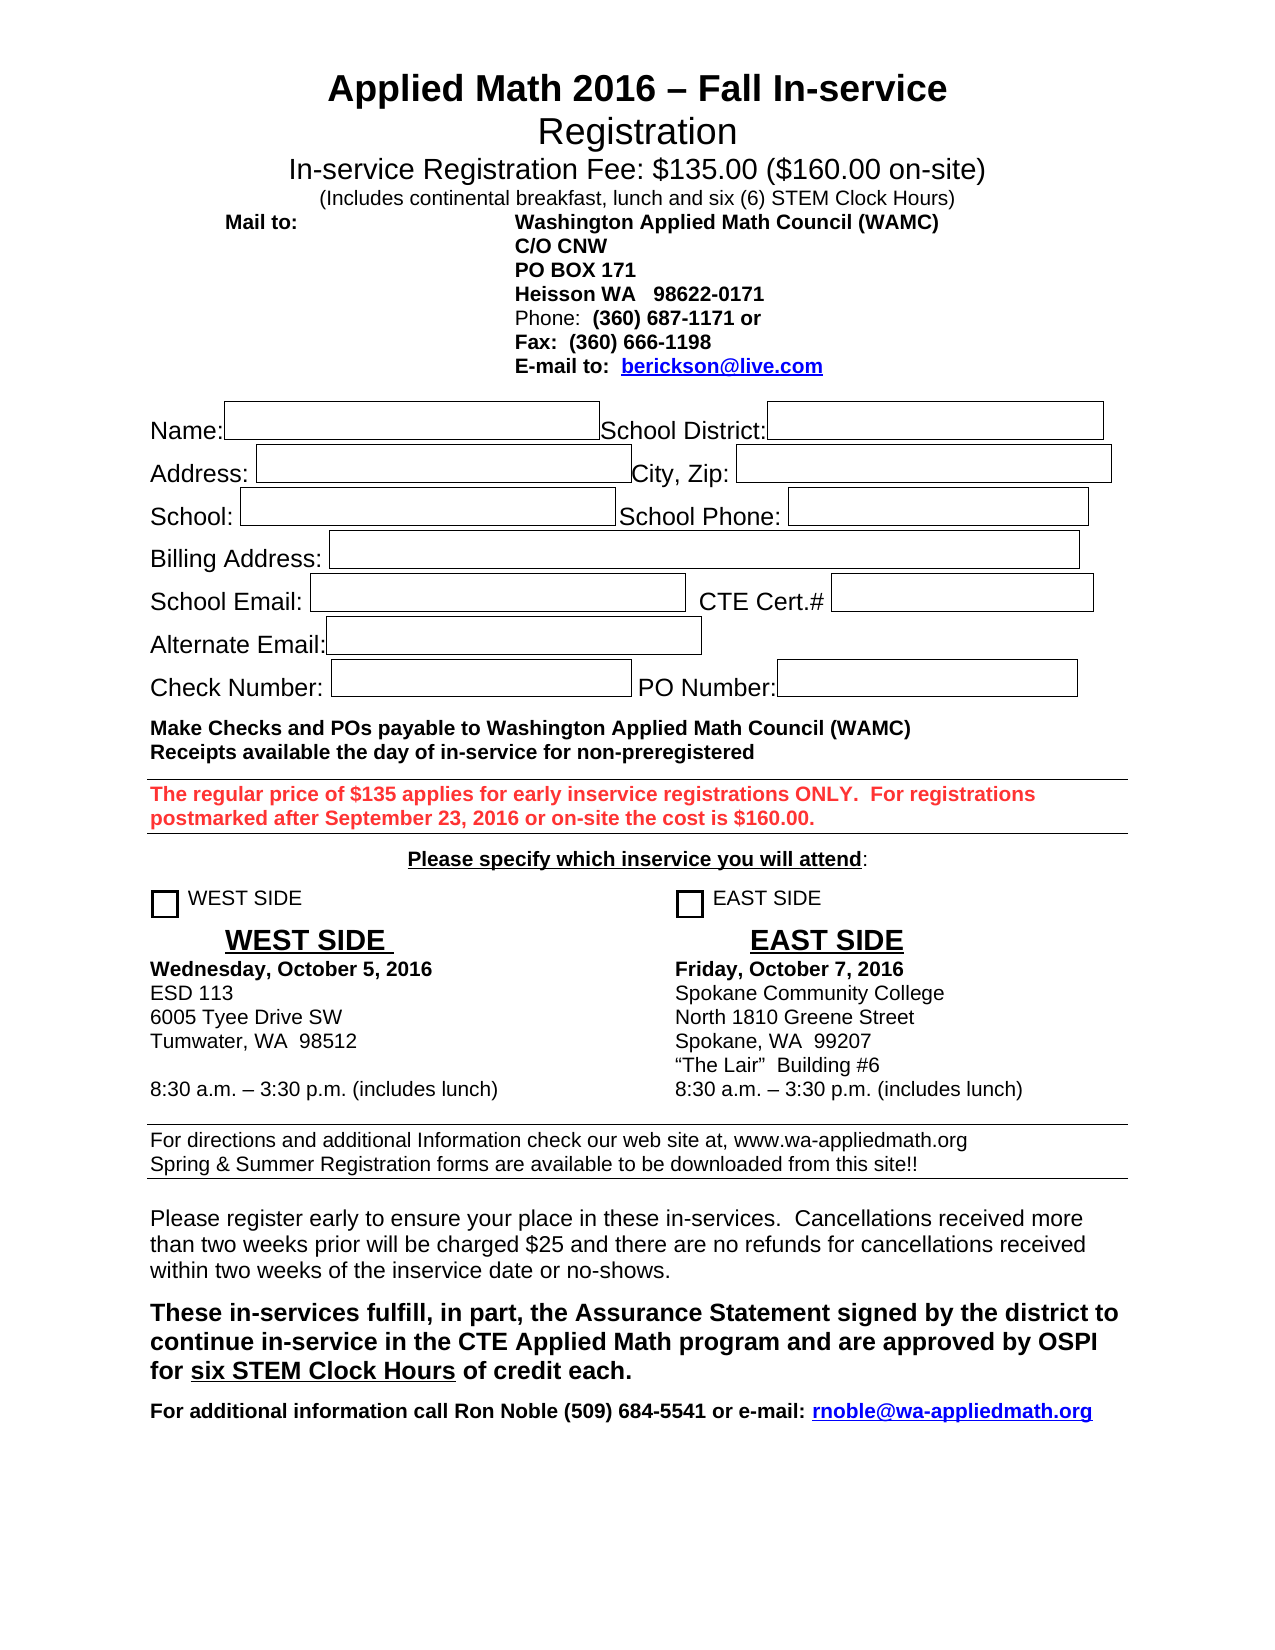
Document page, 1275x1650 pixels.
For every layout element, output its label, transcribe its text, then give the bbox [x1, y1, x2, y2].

text ESD 113 Spokane Community College [150, 981, 1125, 1004]
text Mail to: Washington Applied Math Council (WAMC) [150, 210, 1125, 234]
text Check Number: PO Number: [150, 659, 1125, 702]
text Billing Address: [150, 530, 1125, 573]
text 8:30 a.m. – 3:30 p.m. (includes lunch) 8:30 a.m. – 3:30 p.m. (includes lunch) [150, 1076, 1125, 1100]
text Phone: (360) 687-1171 or [150, 306, 1125, 329]
text Heisson WA 98622-0171 [150, 282, 1125, 306]
text Wednesday, October 5, 2016 Friday, October 7, 2016 [150, 957, 1125, 981]
text Please register early to ensure your place in these in-services. Cancellations received more than two weeks prior will be charged $25 and there are no refunds for cancellations received within two weeks of the inservice date or no-shows. [150, 1205, 1125, 1284]
subtitle Registration [150, 109, 1125, 152]
text Make Checks and POs payable to Washington Applied Math Council (WAMC) [150, 716, 1125, 740]
text EAST SIDE [713, 885, 1125, 923]
text School: School Phone: [150, 487, 1125, 530]
text These in-services fulfill, in part, the Assurance Statement signed by the district to continue in-service in the CTE Applied Math program and are approved by OSPI for six STEM Clock Hours of credit each. [150, 1298, 1125, 1384]
text Spring & Summer Registration forms are available to be downloaded from this site!! [147, 1148, 1128, 1178]
text School Email: CTE Cert.# [150, 573, 1125, 616]
subtitle In-service Registration Fee: $135.00 ($160.00 on-site) [150, 152, 1125, 186]
subtitle Applied Math 2016 – Fall In-service [150, 66, 1125, 109]
text For additional information call Ron Noble (509) 684-5541 or e-mail: rnoble@wa-appliedmath.org [150, 1399, 1125, 1423]
text Receipts available the day of in-service for non-preregistered [150, 740, 1125, 764]
text “The Lair” Building #6 [150, 1052, 1125, 1076]
text Alternate Email: [150, 616, 1125, 659]
text WEST SIDE [188, 885, 675, 923]
text E-mail to: berickson@live.com [150, 353, 1125, 377]
text Address: City, Zip: [150, 444, 1125, 487]
text The regular price of $135 applies for early inservice registrations ONLY. For registrations postmarked after September 23, 2016 or on-site the cost is $160.00. [147, 780, 1128, 833]
text For directions and additional Information check our web site at, www.wa-appliedmath.org [147, 1125, 1128, 1148]
text PO BOX 171 [150, 258, 1125, 282]
text Please specify which inservice you will attend: [150, 847, 1125, 871]
text C/O CNW [150, 234, 1125, 258]
text Name: School District: [150, 401, 1125, 444]
text WEST SIDE EAST SIDE [150, 923, 1125, 957]
text Fax: (360) 666-1198 [150, 329, 1125, 353]
text (Includes continental breakfast, lunch and six (6) STEM Clock Hours) [150, 186, 1125, 210]
text Tumwater, WA 98512 Spokane, WA 99207 [150, 1028, 1125, 1052]
text 6005 Tyee Drive SW North 1810 Greene Street [150, 1004, 1125, 1028]
